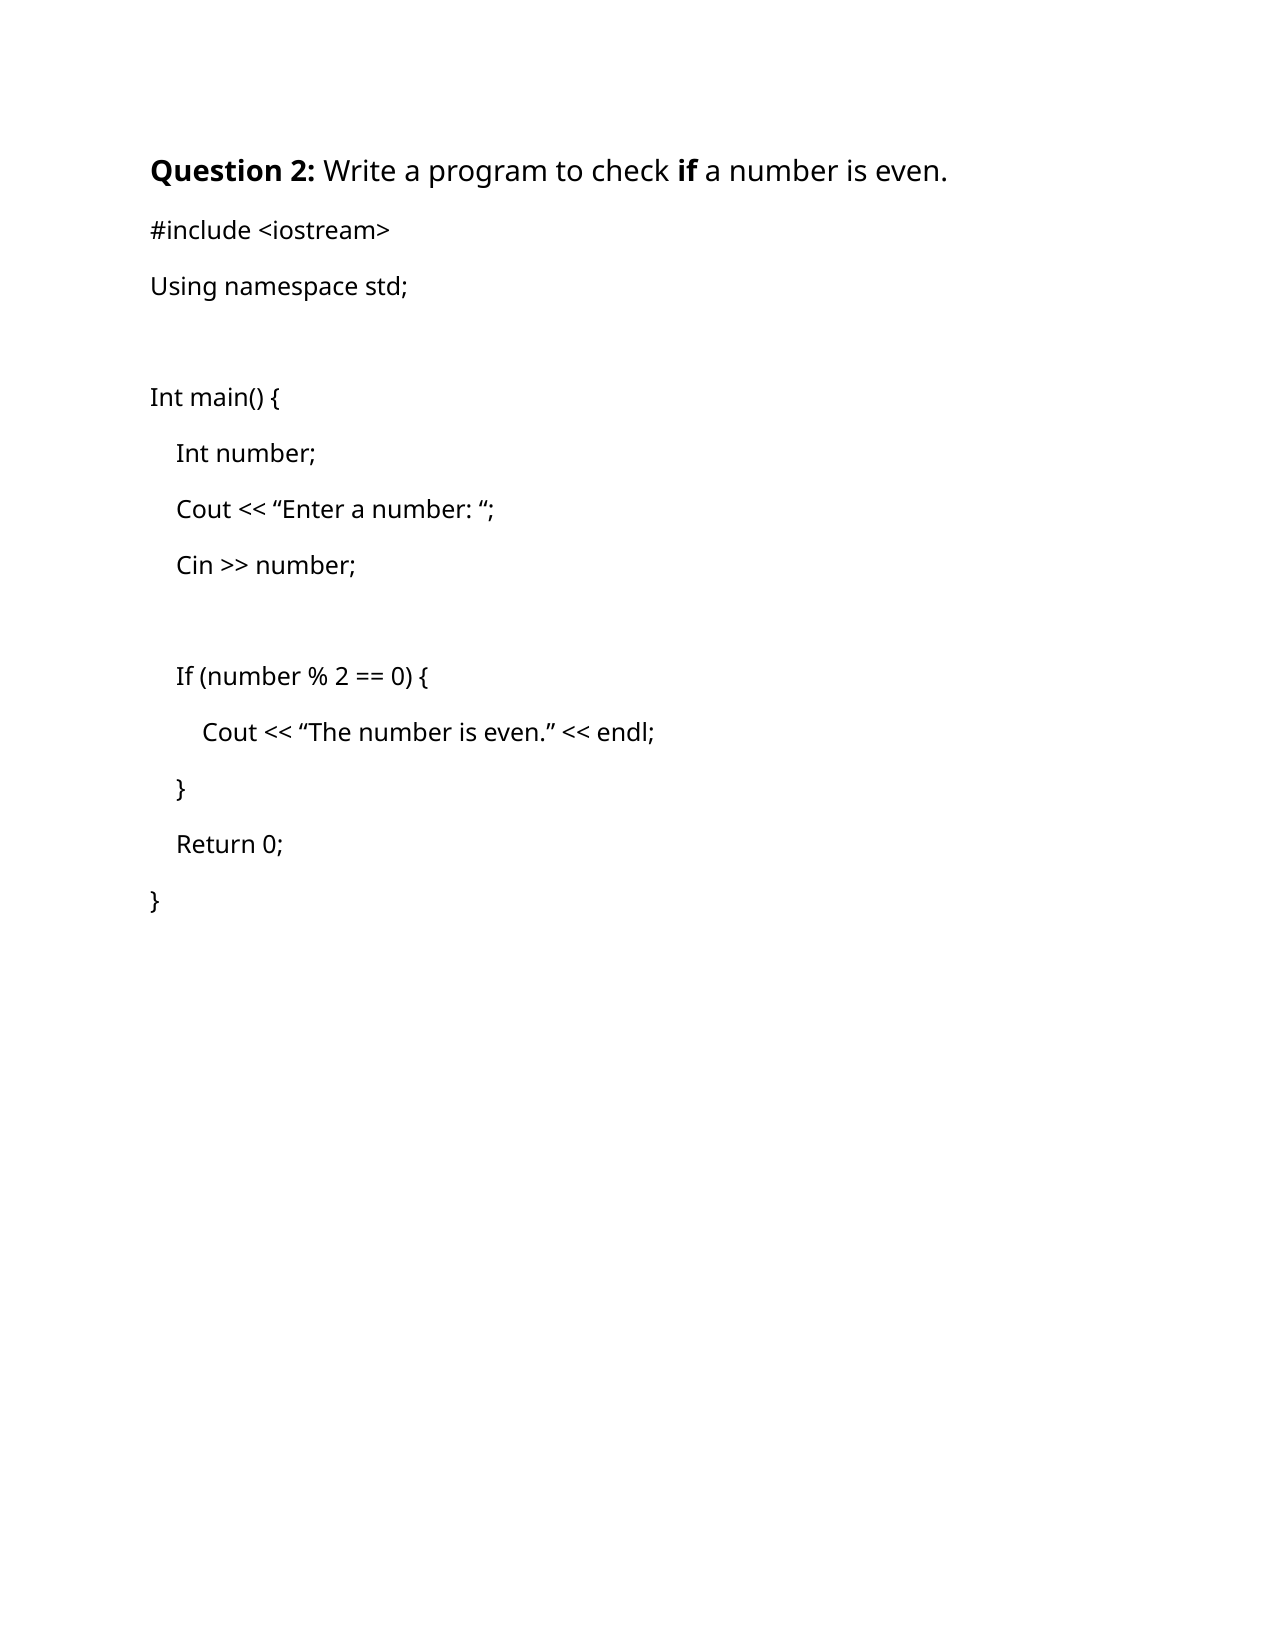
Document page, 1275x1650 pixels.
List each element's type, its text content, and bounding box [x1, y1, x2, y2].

text } [150, 771, 1125, 805]
text Int main() { [150, 380, 1125, 414]
text Cin >> number; [150, 547, 1125, 581]
text Cout << “The number is even.” << endl; [150, 715, 1125, 749]
text #include <iostream> [150, 212, 1125, 246]
text If (number % 2 == 0) { [150, 659, 1125, 693]
text Question 2: Write a program to check if a number is even. [150, 150, 1125, 190]
text Cout << “Enter a number: “; [150, 491, 1125, 526]
text Return 0; [150, 826, 1125, 861]
text } [150, 882, 1125, 916]
text Int number; [150, 436, 1125, 470]
text Using namespace std; [150, 268, 1125, 302]
